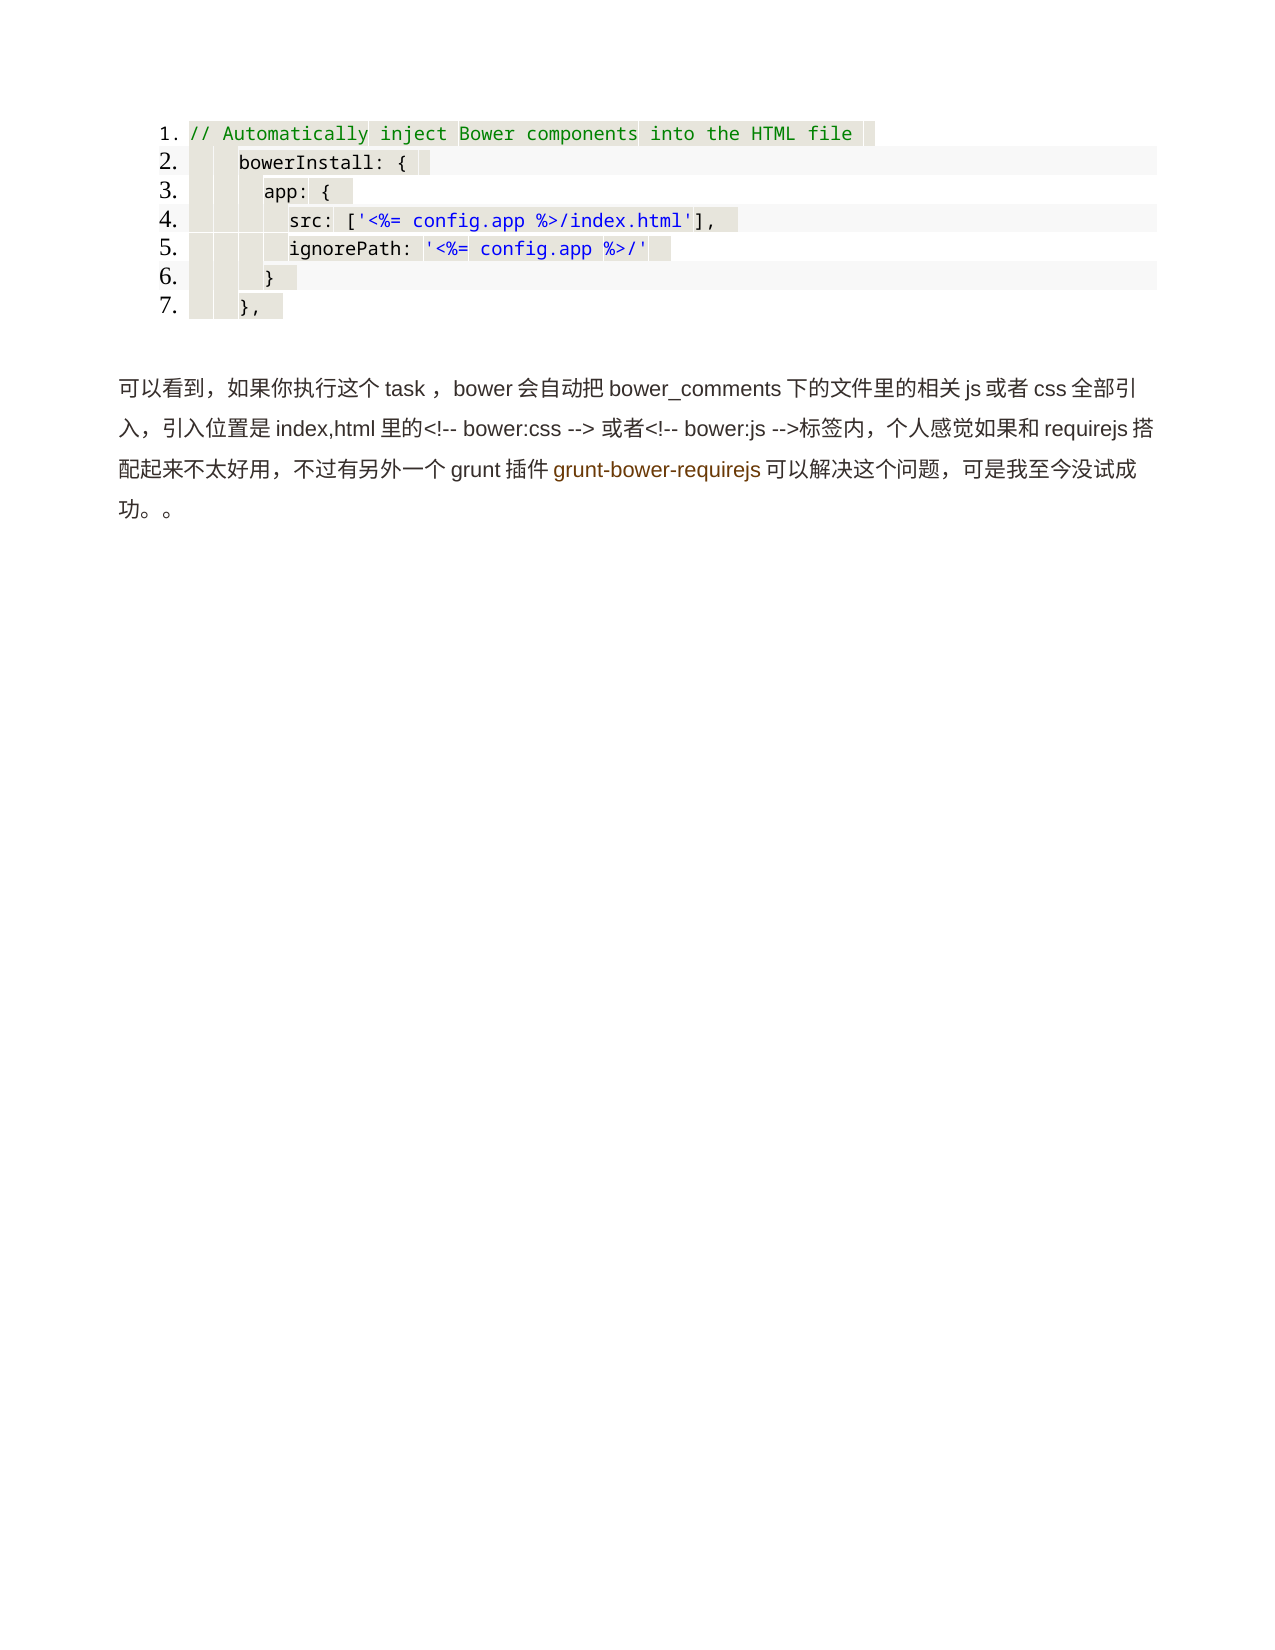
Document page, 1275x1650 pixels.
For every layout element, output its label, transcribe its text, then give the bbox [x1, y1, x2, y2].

list } [159, 261, 1157, 290]
list src: ['<%= config.app %>/index.html'], [159, 204, 1157, 232]
list bowerInstall: { [159, 146, 1157, 175]
list ignorePath: '<%= config.app %>/' [159, 232, 1157, 261]
list app: { [159, 175, 1157, 204]
list }, [159, 290, 1157, 319]
text 可以看到，如果你执行这个task ，bower会自动把bower_comments下的文件里的相关js或者css全部引入，引入位置是index,html里的<!-- bower:css --> 或者<!-- bower:js -->标签内，个人感觉如果和requirejs搭配起来不太好用，不过有另外一个grunt插件grunt-bower-requirejs可以解决这个问题，可是我至今没试成功。。 [118, 360, 1157, 522]
list // Automatically inject Bower components into the HTML file [159, 118, 1157, 146]
